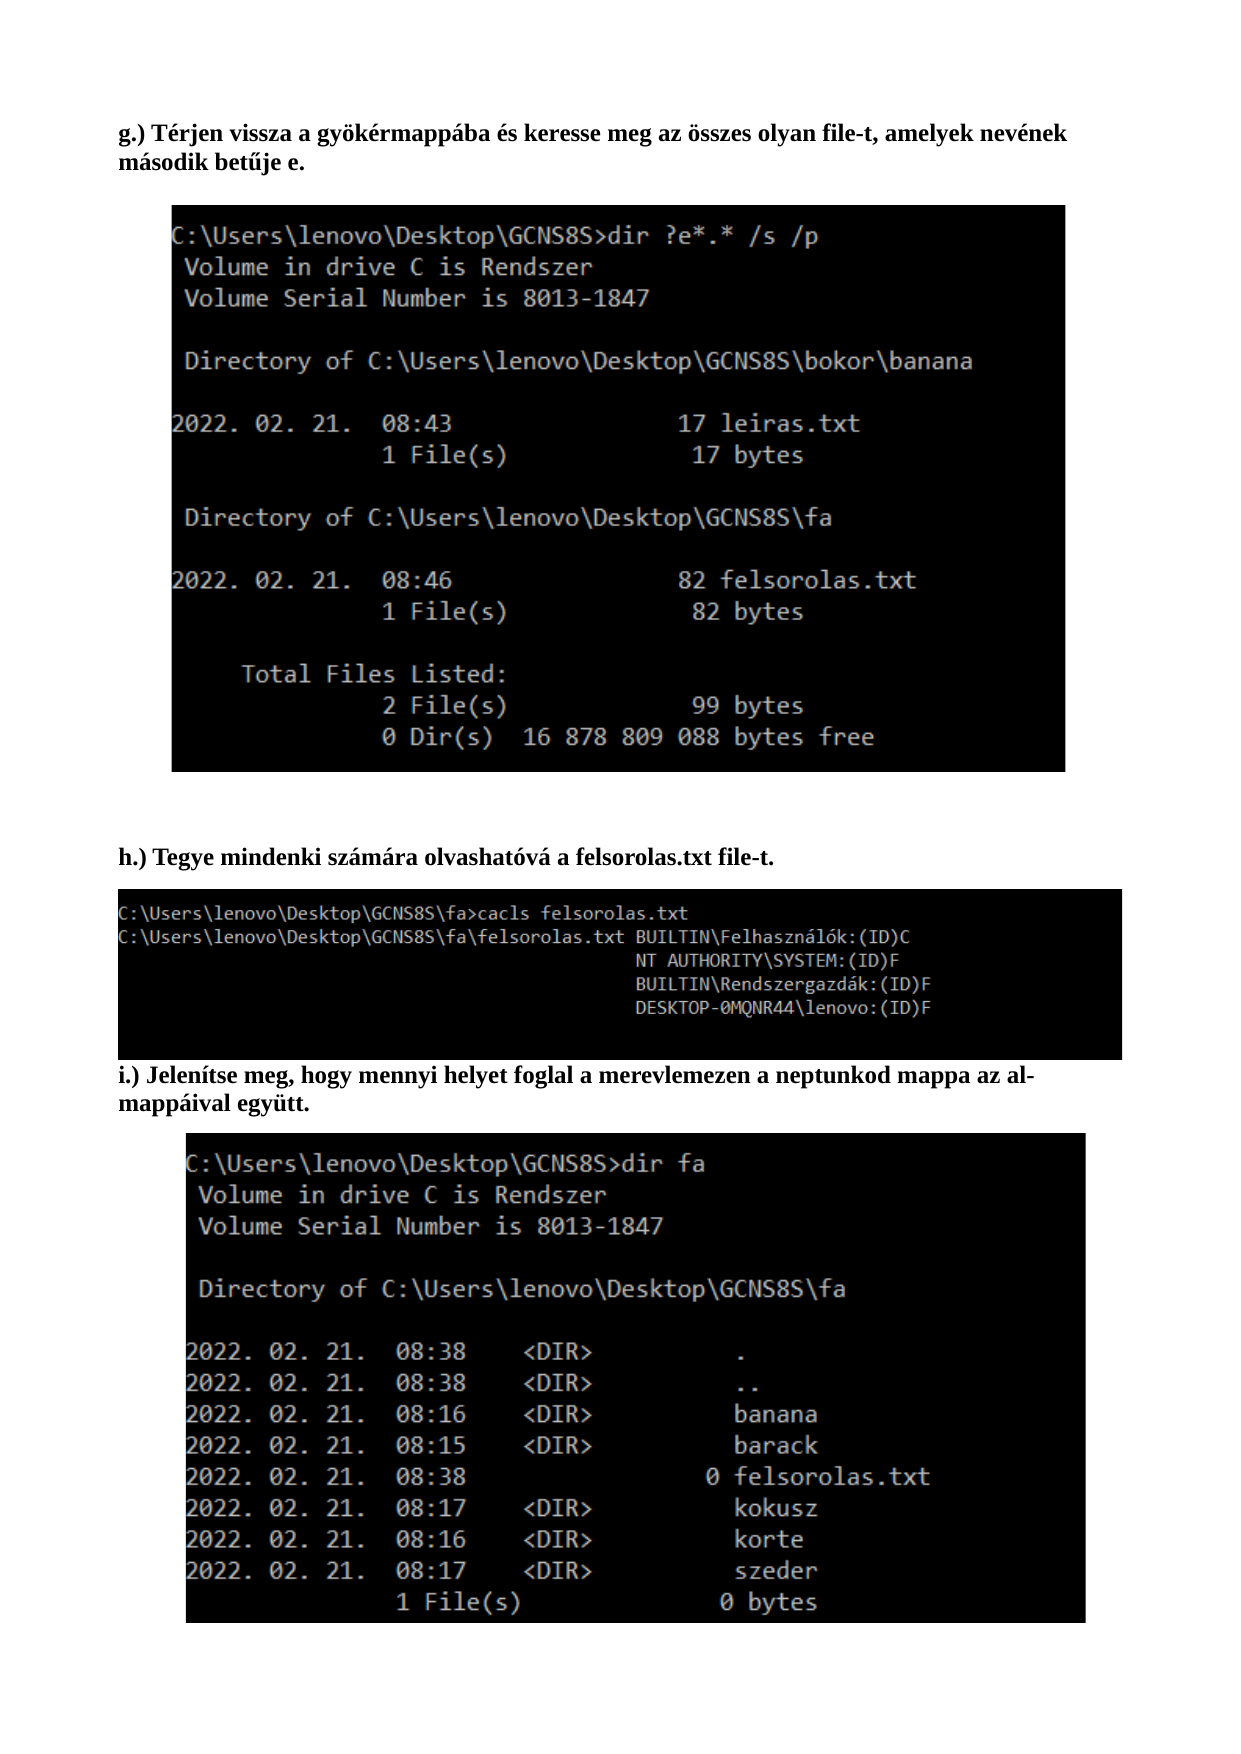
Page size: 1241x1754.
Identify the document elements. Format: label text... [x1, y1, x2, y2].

text h.) Tegye mindenki számára olvashatóvá a felsorolas.txt file-t. [118, 842, 1122, 871]
picture [118, 889, 1123, 1060]
picture [185, 1133, 1086, 1623]
text g.) Térjen vissza a gyökérmappába és keresse meg az összes olyan file-t, amelyek nevének második betűje e. [118, 118, 1122, 176]
text i.) Jelenítse meg, hogy mennyi helyet foglal a merevlemezen a neptunkod mappa az al-mappáival együtt. [118, 1060, 1122, 1117]
picture [171, 205, 1066, 772]
